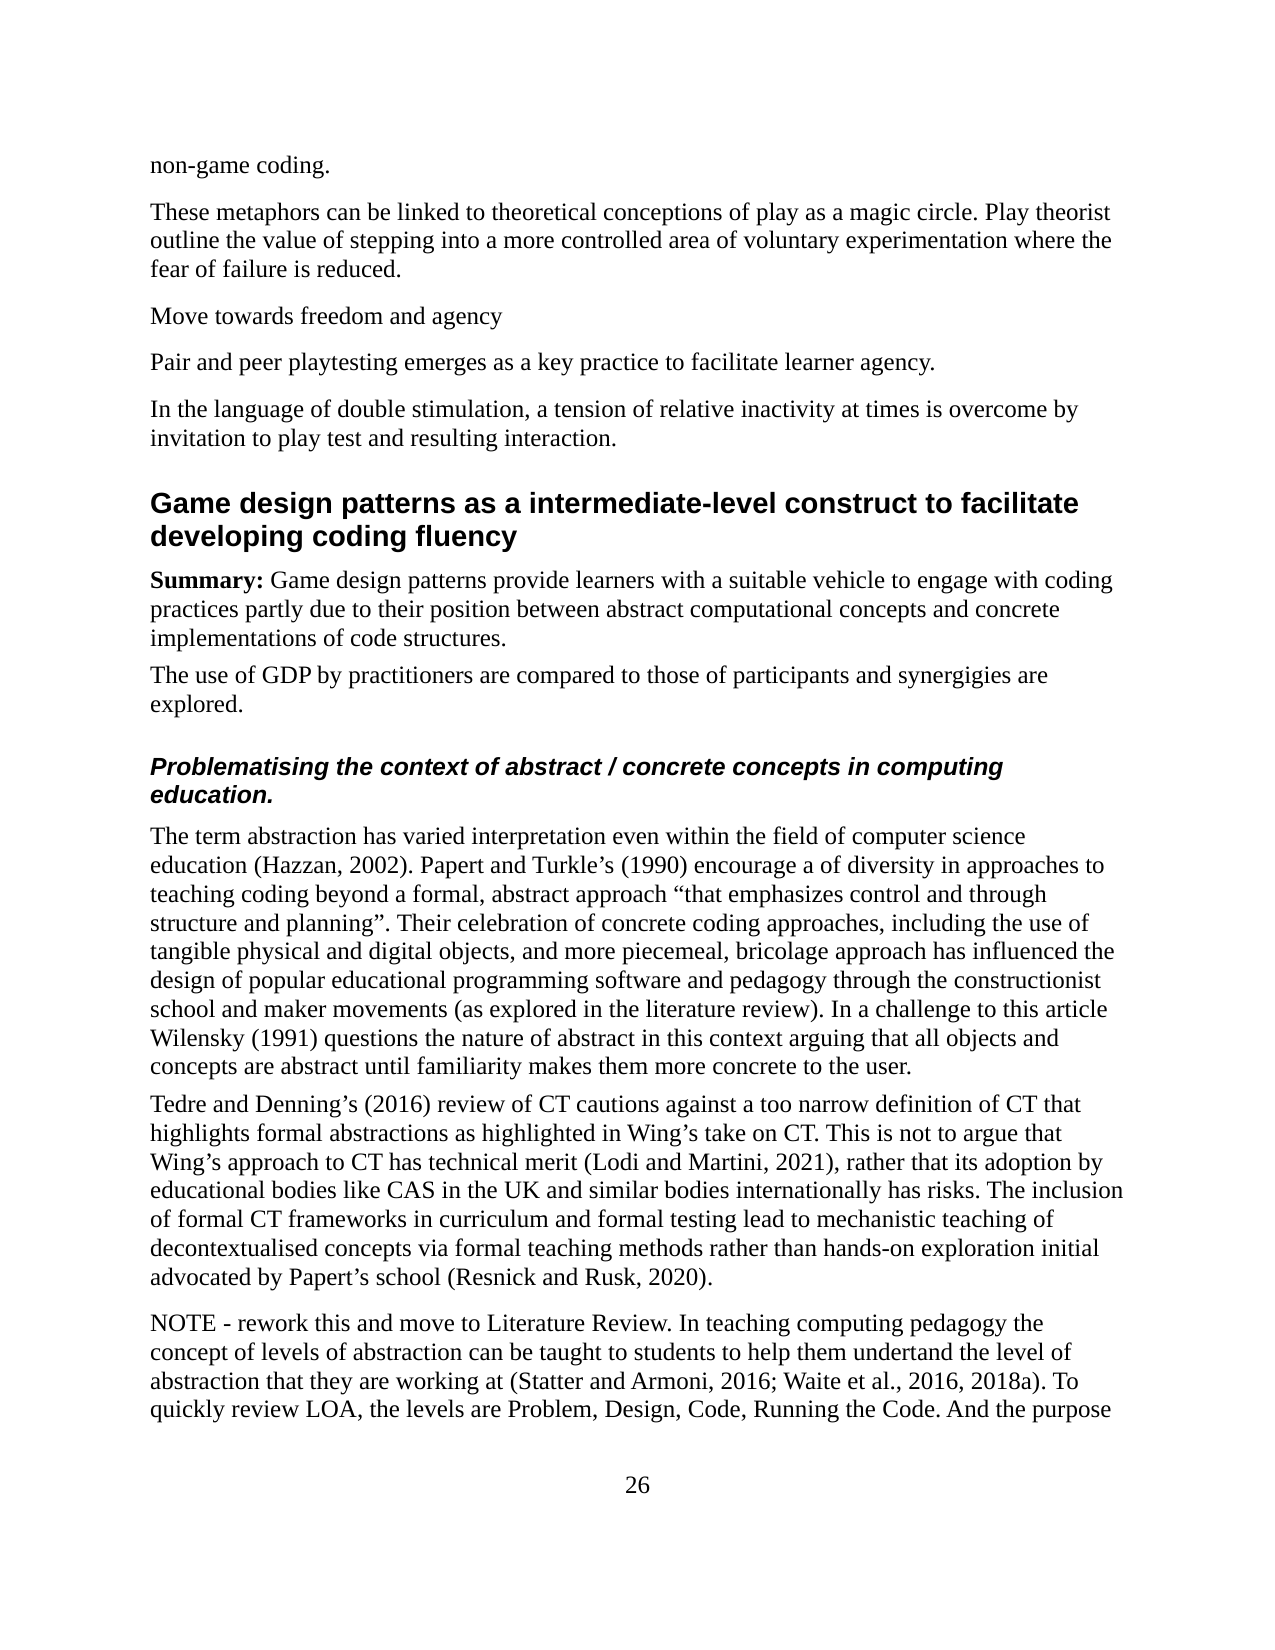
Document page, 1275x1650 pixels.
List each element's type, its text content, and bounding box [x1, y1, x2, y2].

text Tedre and Denning’s (2016) review of CT cautions against a too narrow definition of CT that highlights formal abstractions as highlighted in Wing’s take on CT. This is not to argue that Wing’s approach to CT has technical merit (Lodi and Martini, 2021), rather that its adoption by educational bodies like CAS in the UK and similar bodies internationally has risks. The inclusion of formal CT frameworks in curriculum and formal testing lead to mechanistic teaching of decontextualised concepts via formal teaching methods rather than hands-on exploration initial advocated by Papert’s school (Resnick and Rusk, 2020). [150, 1089, 1125, 1290]
text Summary: Game design patterns provide learners with a suitable vehicle to engage with coding practices partly due to their position between abstract computational concepts and concrete implementations of code structures. [150, 565, 1125, 651]
text Move towards freedom and agency [150, 301, 1125, 329]
text The use of GDP by practitioners are compared to those of participants and synergigies are explored. [150, 660, 1125, 718]
text NOTE - rework this and move to Literature Review. In teaching computing pedagogy the concept of levels of abstraction can be taught to students to help them undertand the level of abstraction that they are working at (Statter and Armoni, 2016; Waite et al., 2016, 2018a). To quickly review LOA, the levels are Problem, Design, Code, Running the Code. And the purpose [150, 1308, 1125, 1423]
text The term abstraction has varied interpretation even within the field of computer science education (Hazzan, 2002). Papert and Turkle’s (1990) encourage a of diversity in approaches to teaching coding beyond a formal, abstract approach “that emphasizes control and through structure and planning”. Their celebration of concrete coding approaches, including the use of tangible physical and digital objects, and more piecemeal, bricolage approach has influenced the design of popular educational programming software and pedagogy through the constructionist school and maker movements (as explored in the literature review). In a challenge to this article Wilensky (1991) questions the nature of abstract in this context arguing that all objects and concepts are abstract until familiarity makes them more concrete to the user. [150, 821, 1125, 1080]
text These metaphors can be linked to theoretical conceptions of play as a magic circle. Play theorist outline the value of stepping into a more controlled area of voluntary experimentation where the fear of failure is reduced. [150, 197, 1125, 283]
subtitle Problematising the context of abstract / concrete concepts in computing education. [150, 752, 1125, 809]
text non-game coding. [150, 150, 1125, 179]
text In the language of double stimulation, a tension of relative inactivity at times is overcome by invitation to play test and resulting interaction. [150, 394, 1125, 452]
subtitle Game design patterns as a intermediate-level construct to facilitate developing coding fluency [150, 486, 1125, 553]
text Pair and peer playtesting emerges as a key practice to facilitate learner agency. [150, 347, 1125, 376]
